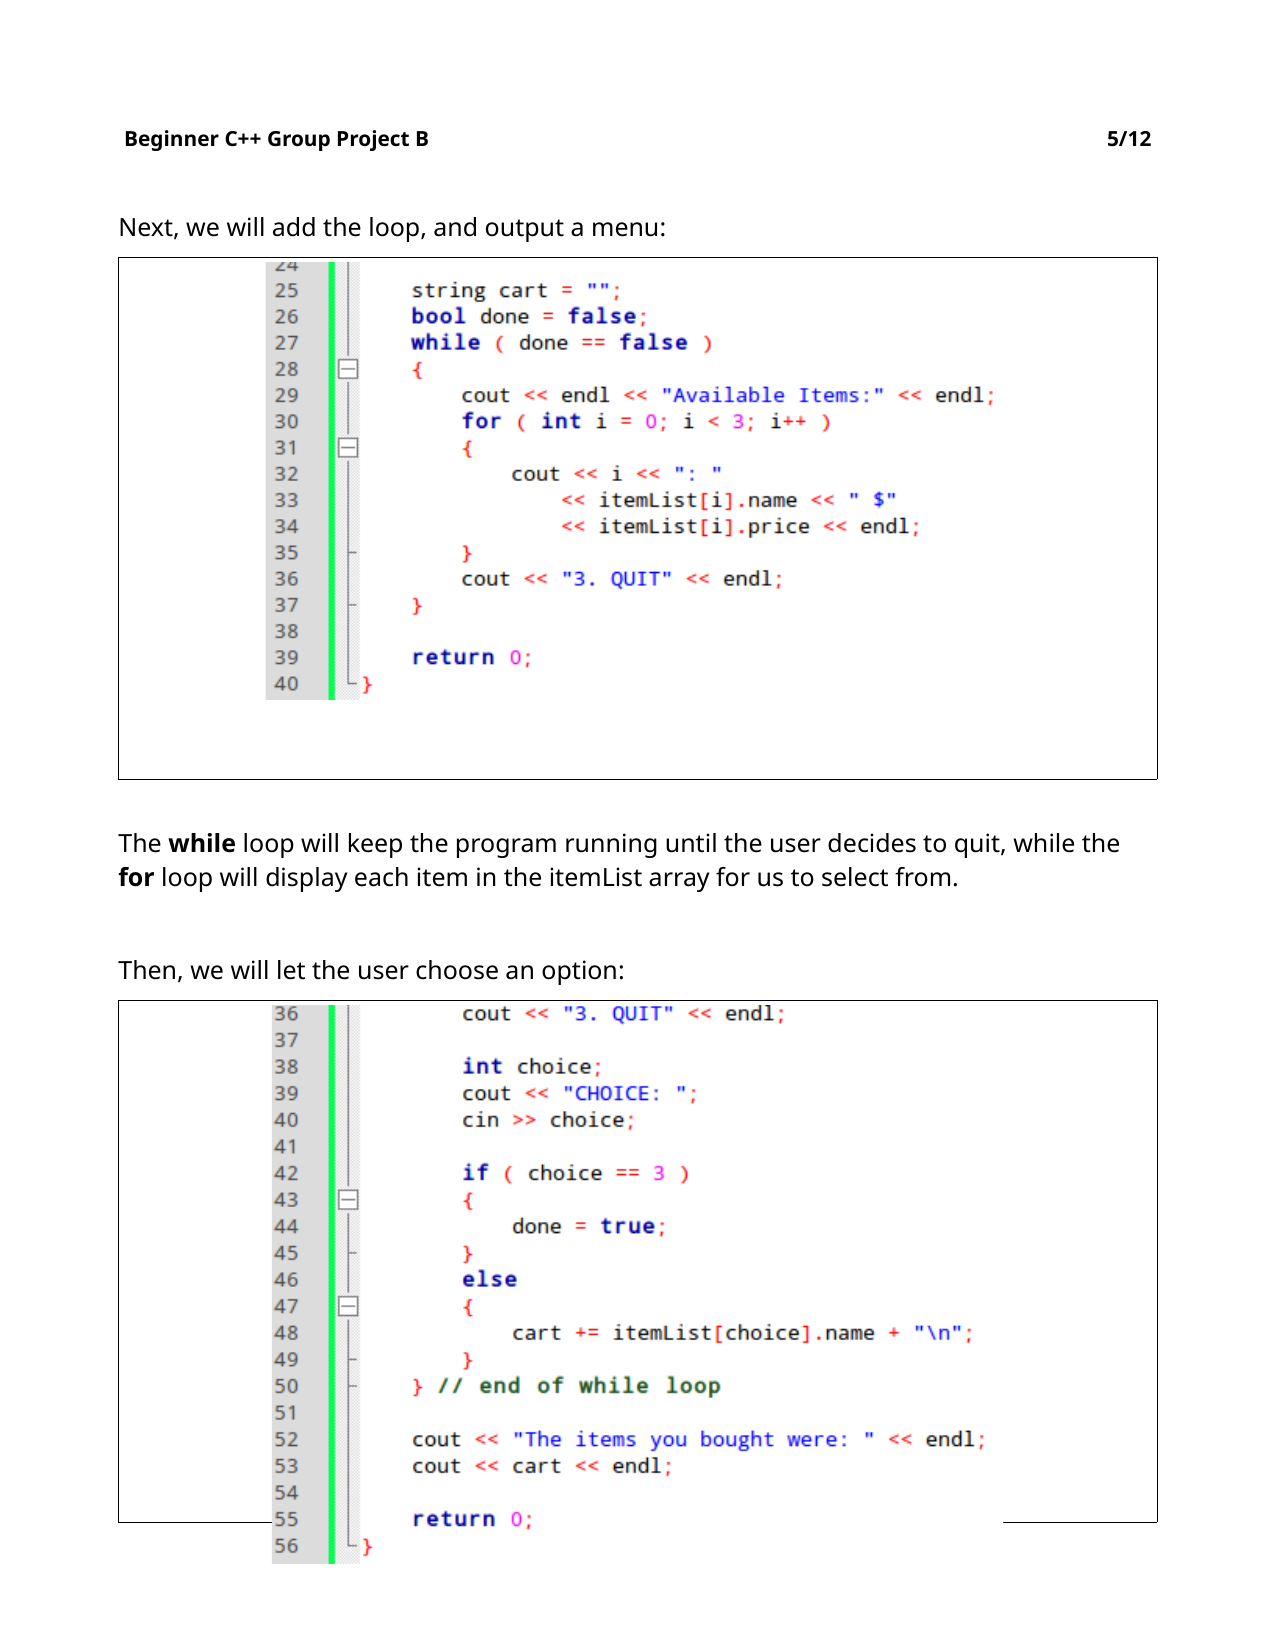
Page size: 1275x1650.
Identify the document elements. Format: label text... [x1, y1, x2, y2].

table_header [1010, 263, 1157, 699]
text The while loop will keep the program running until the user decides to quit, while the for loop will display each item in the itemList array for us to select from. [118, 826, 1157, 894]
table_header [119, 258, 1157, 262]
table_header [119, 263, 265, 699]
picture [265, 262, 1010, 700]
text Then, we will let the user choose an option: [118, 953, 1157, 987]
picture [271, 1005, 1004, 1564]
table_header [119, 700, 1157, 779]
table_header [119, 1001, 1157, 1522]
text Next, we will add the loop, and output a menu: [118, 210, 1157, 244]
